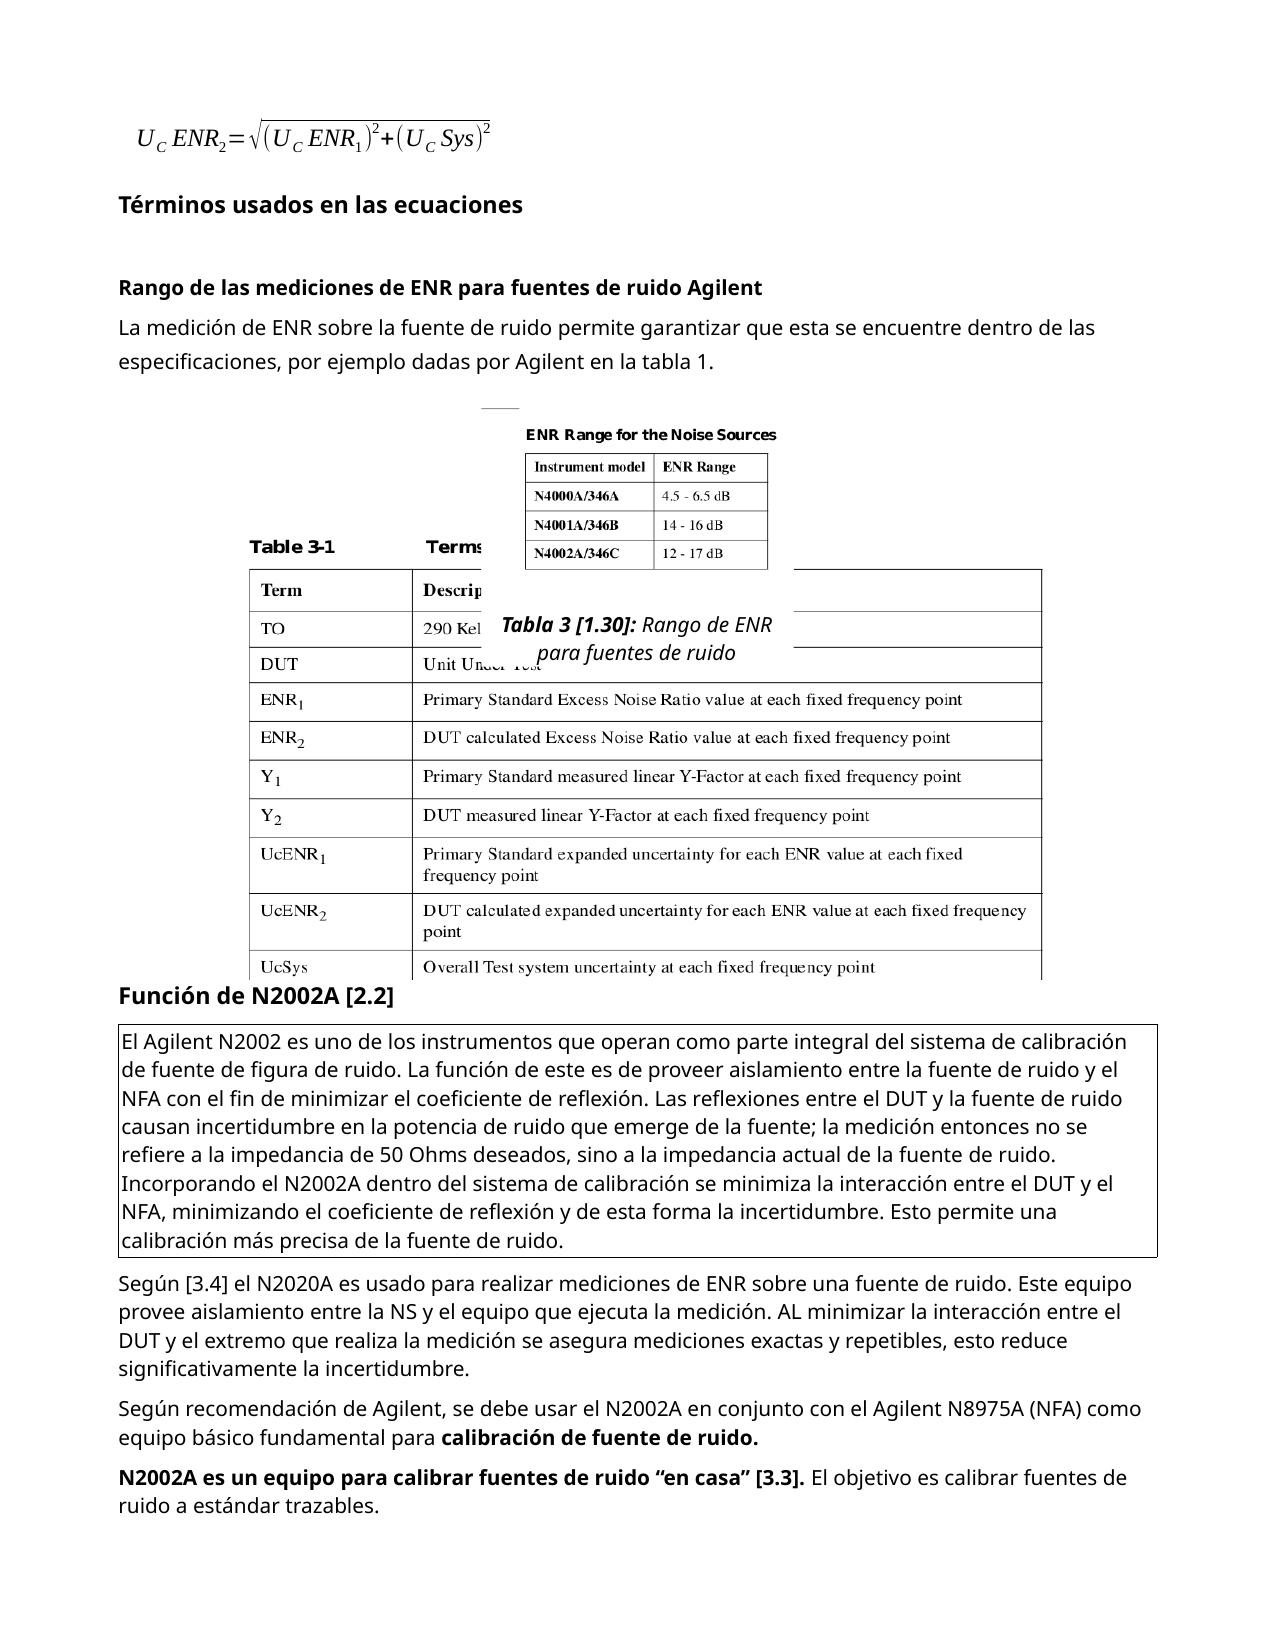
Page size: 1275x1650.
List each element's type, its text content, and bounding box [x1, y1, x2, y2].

text Según recomendación de Agilent, se debe usar el N2002A en conjunto con el Agilent N8975A (NFA) como equipo básico fundamental para calibración de fuente de ruido. [118, 1394, 1157, 1451]
text El Agilent N2002 es uno de los instrumentos que operan como parte integral del sistema de calibración de fuente de figura de ruido. La función de este es de proveer aislamiento entre la fuente de ruido y el NFA con el fin de minimizar el coeficiente de reflexión. Las reflexiones entre el DUT y la fuente de ruido causan incertidumbre en la potencia de ruido que emerge de la fuente; la medición entonces no se refiere a la impedancia de 50 Ohms deseados, sino a la impedancia actual de la fuente de ruido. Incorporando el N2002A dentro del sistema de calibración se minimiza la interacción entre el DUT y el NFA, minimizando el coeficiente de reflexión y de esta forma la incertidumbre. Esto permite una calibración más precisa de la fuente de ruido. [119, 1025, 1157, 1257]
subtitle Rango de las mediciones de ENR para fuentes de ruido Agilent [118, 273, 1157, 301]
subtitle [481, 393, 794, 406]
text La medición de ENR sobre la fuente de ruido permite garantizar que esta se encuentre dentro de las especificaciones, por ejemplo dadas por Agilent en la tabla 1. [118, 313, 1157, 376]
text Según [3.4] el N2020A es usado para realizar mediciones de ENR sobre una fuente de ruido. Este equipo provee aislamiento entre la NS y el equipo que ejecuta la medición. AL minimizar la interacción entre el DUT y el extremo que realiza la medición se asegura mediciones exactas y repetibles, esto reduce significativamente la incertidumbre. [118, 1269, 1157, 1383]
text Tabla 3 [1.30]: Rango de ENR para fuentes de ruido [481, 406, 794, 667]
subtitle Función de N2002A [2.2] [118, 414, 1157, 1011]
picture [198, 405, 1077, 980]
text N2002A es un equipo para calibrar fuentes de ruido “en casa” [3.3]. El objetivo es calibrar fuentes de ruido a estándar trazables. [118, 1463, 1157, 1520]
subtitle Términos usados en las ecuaciones [118, 188, 1157, 220]
